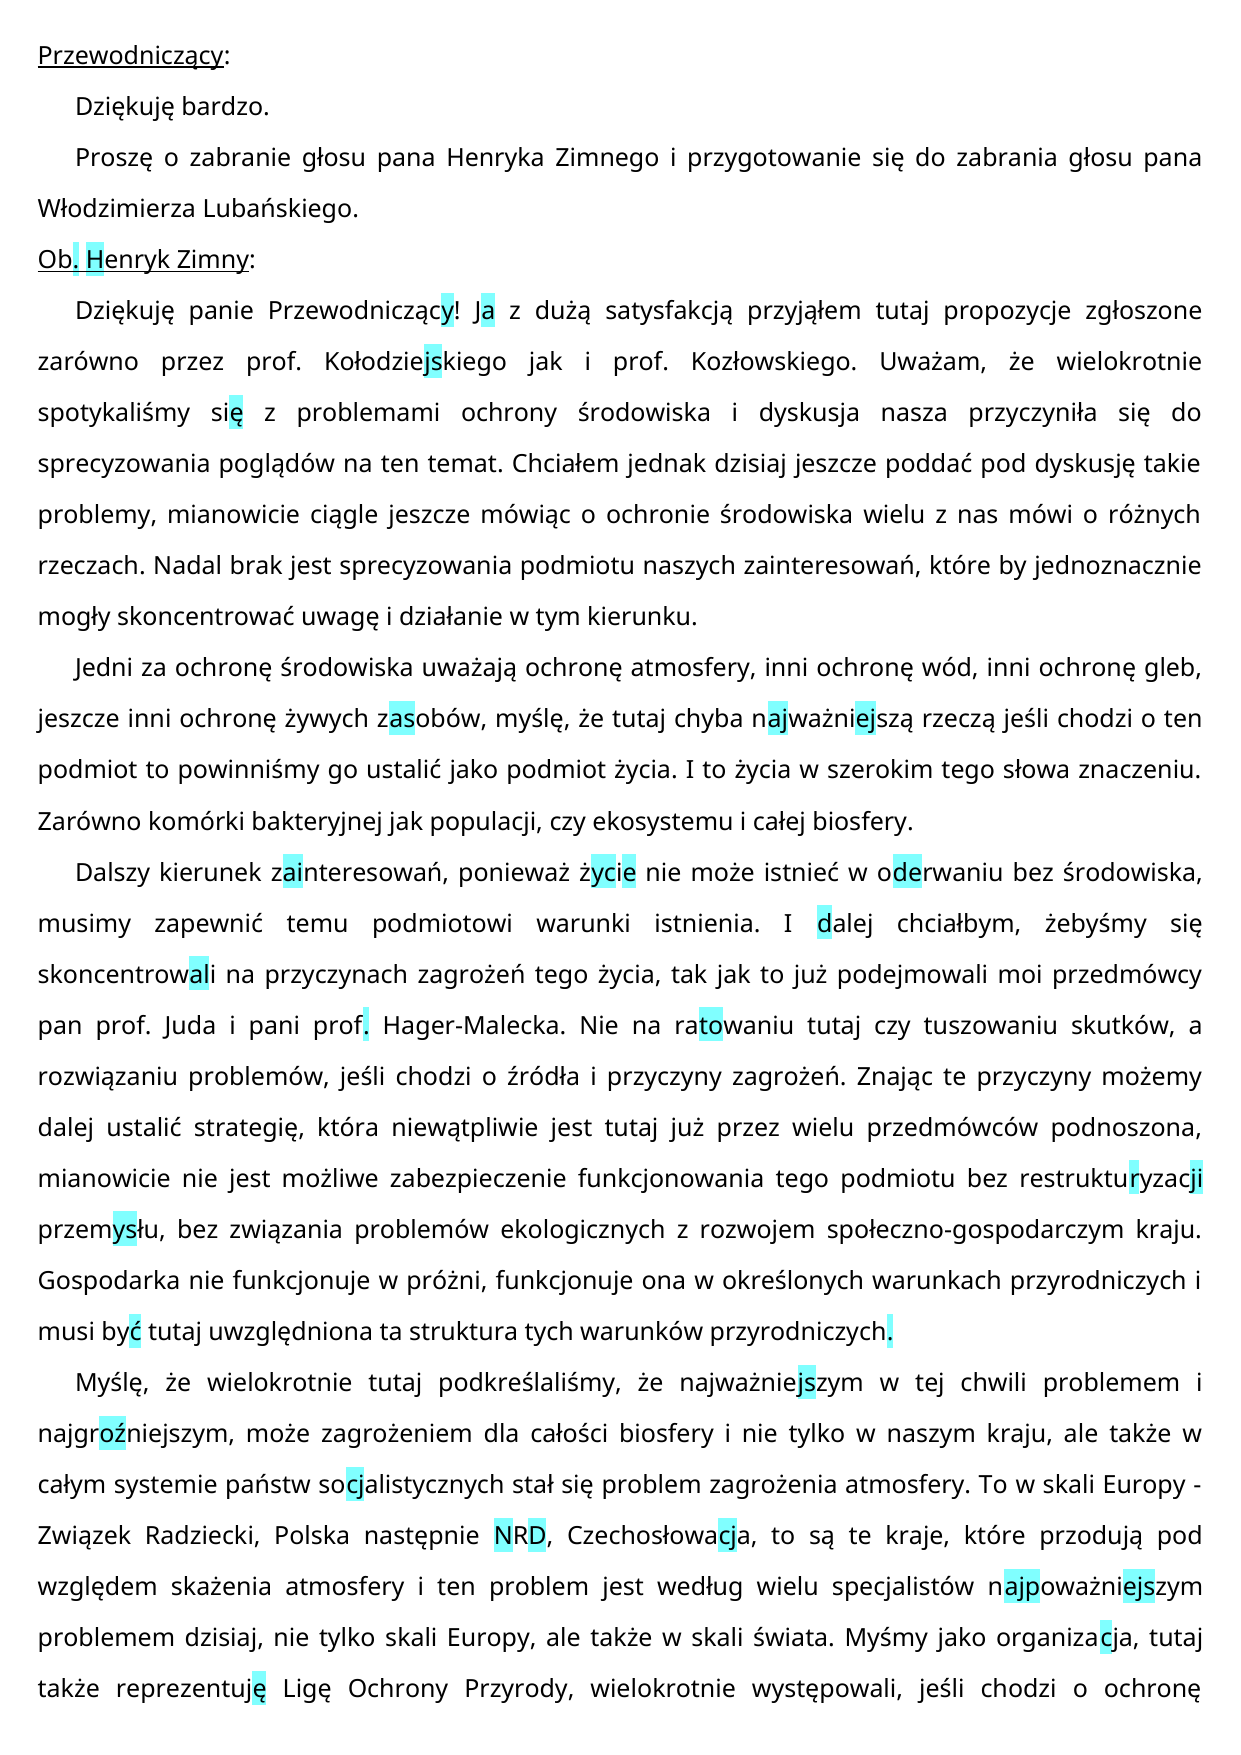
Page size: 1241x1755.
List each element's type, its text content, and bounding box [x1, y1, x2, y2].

text Dalszy kierunek zainteresowań, ponieważ życie nie może istnieć w oderwaniu bez środowiska, musimy zapewnić temu podmiotowi warunki istnienia. I dalej chciałbym, żebyśmy się skoncentrowali na przyczynach zagrożeń tego życia, tak jak to już podejmowali moi przedmówcy pan prof. Juda i pani prof. Hager-Malecka. Nie na ratowaniu tutaj czy tuszowaniu skutków, a rozwiązaniu problemów, jeśli chodzi o źródła i przyczyny zagrożeń. Znając te przyczyny możemy dalej ustalić strategię, która niewątpliwie jest tutaj już przez wielu przedmówców podnoszona, mianowicie nie jest możliwe zabezpieczenie funkcjonowania tego podmiotu bez restrukturyzacji przemysłu, bez związania problemów ekologicznych z rozwojem społeczno-gospodarczym kraju. Gospodarka nie funkcjonuje w próżni, funkcjonuje ona w określonych warunkach przyrodniczych i musi być tutaj uwzględniona ta struktura tych warunków przyrodniczych. [37, 854, 1203, 1348]
text Dziękuję bardzo. [37, 88, 1203, 123]
text Dziękuję panie Przewodniczący! Ja z dużą satysfakcją przyjąłem tutaj propozycje zgłoszone zarówno przez prof. Kołodziejskiego jak i prof. Kozłowskiego. Uważam, że wielokrotnie spotykaliśmy się z problemami ochrony środowiska i dyskusja nasza przyczyniła się do sprecyzowania poglądów na ten temat. Chciałem jednak dzisiaj jeszcze poddać pod dyskusję takie problemy, mianowicie ciągle jeszcze mówiąc o ochronie środowiska wielu z nas mówi o różnych rzeczach. Nadal brak jest sprecyzowania podmiotu naszych zainteresowań, które by jednoznacznie mogły skoncentrować uwagę i działanie w tym kierunku. [37, 293, 1203, 633]
text Myślę, że wielokrotnie tutaj podkreślaliśmy, że najważniejszym w tej chwili problemem i najgroźniejszym, może zagrożeniem dla całości biosfery i nie tylko w naszym kraju, ale także w całym systemie państw socjalistycznych stał się problem zagrożenia atmosfery. To w skali Europy - Związek Radziecki, Polska następnie NRD, Czechosłowacja, to są te kraje, które przodują pod względem skażenia atmosfery i ten problem jest według wielu specjalistów najpoważniejszym problemem dzisiaj, nie tylko skali Europy, ale także w skali świata. Myśmy jako organizacja, tutaj także reprezentuję Ligę Ochrony Przyrody, wielokrotnie występowali, jeśli chodzi o ochronę [37, 1364, 1203, 1705]
text Przewodniczący: [37, 37, 1203, 72]
text Jedni za ochronę środowiska uważają ochronę atmosfery, inni ochronę wód, inni ochronę gleb, jeszcze inni ochronę żywych zasobów, myślę, że tutaj chyba najważniejszą rzeczą jeśli chodzi o ten podmiot to powinniśmy go ustalić jako podmiot życia. I to życia w szerokim tego słowa znaczeniu. Zarówno komórki bakteryjnej jak populacji, czy ekosystemu i całej biosfery. [37, 650, 1203, 837]
text Proszę o zabranie głosu pana Henryka Zimnego i przygotowanie się do zabrania głosu pana Włodzimierza Lubańskiego. [37, 139, 1203, 225]
text Ob. Henryk Zimny: [37, 242, 1203, 276]
